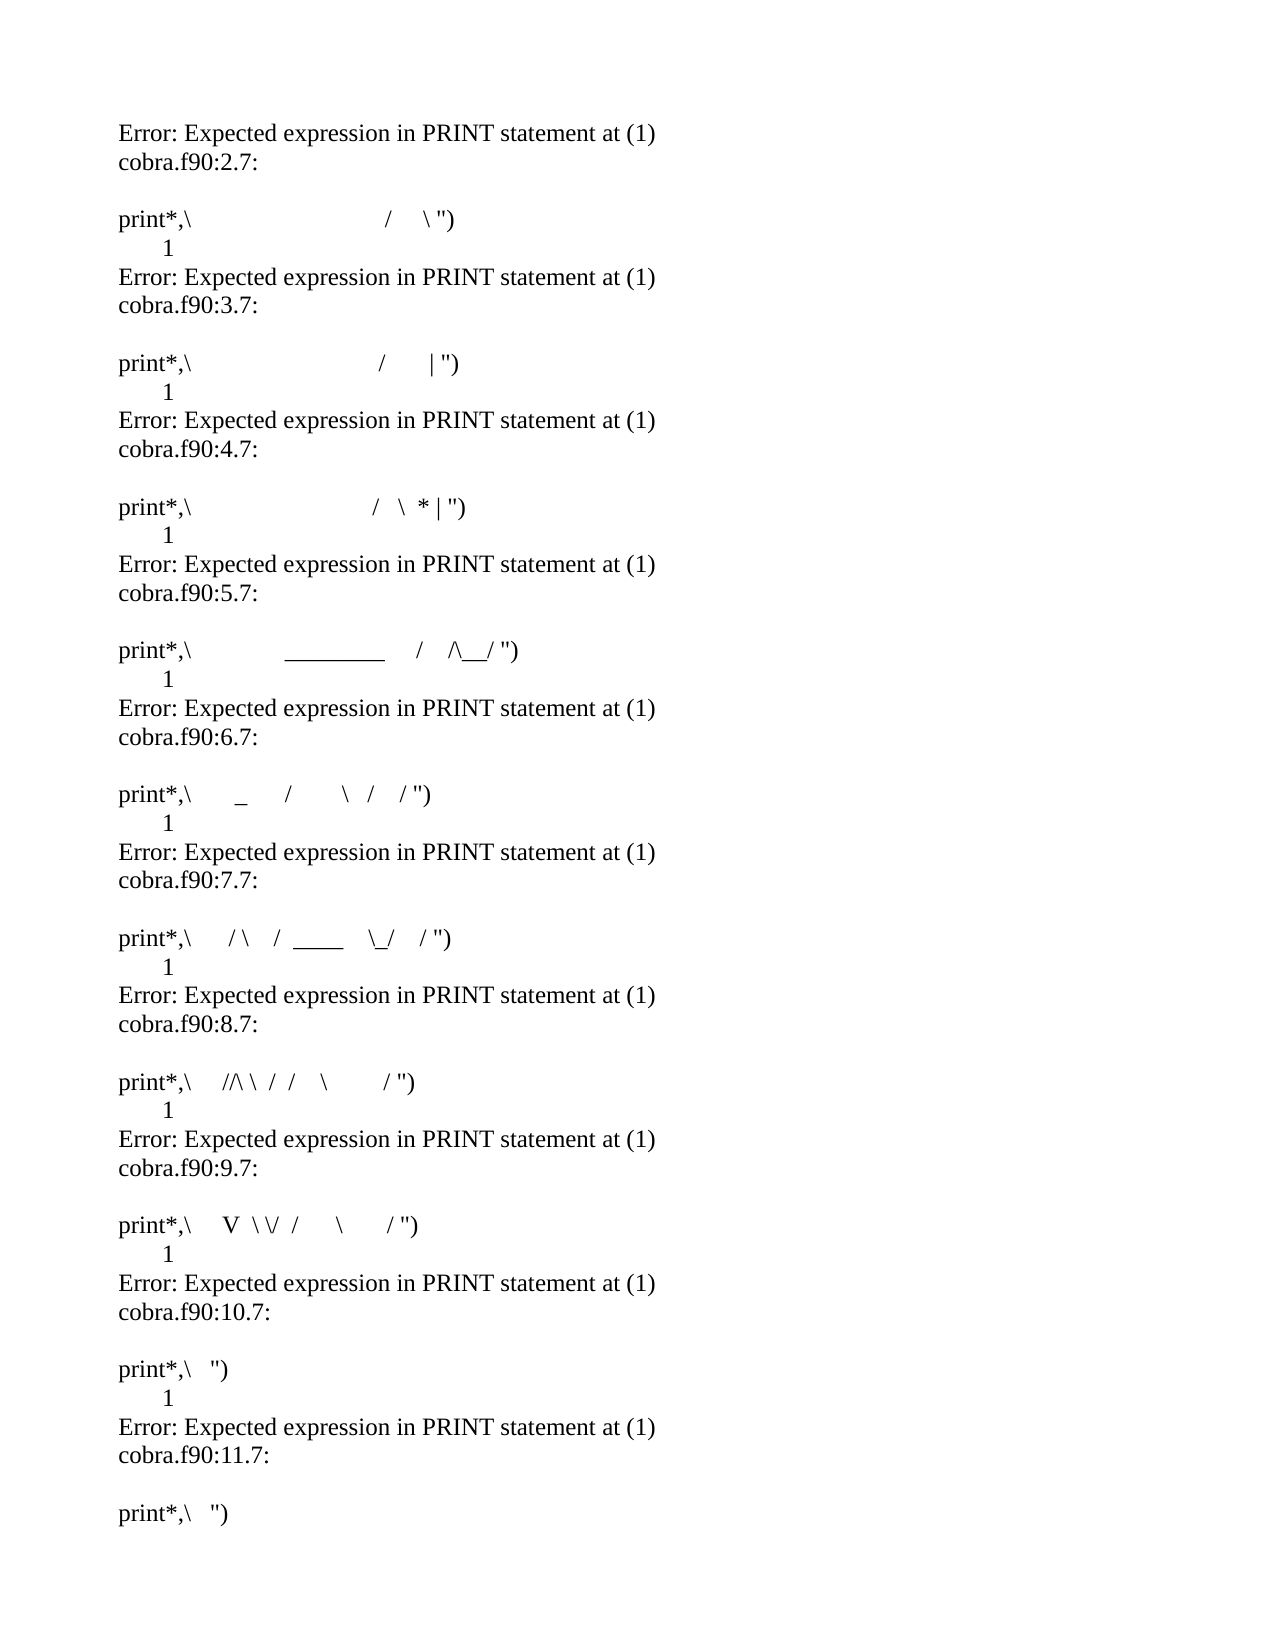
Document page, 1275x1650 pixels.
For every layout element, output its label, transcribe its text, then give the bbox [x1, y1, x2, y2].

text Error: Expected expression in PRINT statement at (1) [118, 1412, 1157, 1441]
text print*,\ / \ * | ") [118, 492, 1157, 521]
text print*,\ ________ / /\__/ ") [118, 636, 1157, 664]
text print*,\ ") [118, 1354, 1157, 1383]
text 1 [118, 1383, 1157, 1412]
text print*,\ //\ \ / / \ / ") [118, 1067, 1157, 1096]
text print*,\ _ / \ / / ") [118, 779, 1157, 808]
text cobra.f90:8.7: [118, 1009, 1157, 1038]
text 1 [118, 233, 1157, 262]
text cobra.f90:9.7: [118, 1153, 1157, 1182]
text 1 [118, 952, 1157, 981]
text print*,\ V \ \/ / \ / ") [118, 1211, 1157, 1239]
text cobra.f90:4.7: [118, 434, 1157, 463]
text Error: Expected expression in PRINT statement at (1) [118, 118, 1157, 147]
text print*,\ / \ ") [118, 204, 1157, 233]
text cobra.f90:10.7: [118, 1297, 1157, 1326]
text Error: Expected expression in PRINT statement at (1) [118, 981, 1157, 1009]
text cobra.f90:11.7: [118, 1441, 1157, 1469]
text cobra.f90:5.7: [118, 578, 1157, 607]
text 1 [118, 664, 1157, 693]
text 1 [118, 377, 1157, 406]
text Error: Expected expression in PRINT statement at (1) [118, 837, 1157, 866]
text 1 [118, 1239, 1157, 1268]
text cobra.f90:7.7: [118, 866, 1157, 894]
text Error: Expected expression in PRINT statement at (1) [118, 693, 1157, 722]
text print*,\ ") [118, 1498, 1157, 1527]
text 1 [118, 1096, 1157, 1124]
text cobra.f90:2.7: [118, 147, 1157, 176]
text cobra.f90:6.7: [118, 722, 1157, 751]
text print*,\ / | ") [118, 348, 1157, 377]
text Error: Expected expression in PRINT statement at (1) [118, 549, 1157, 578]
text Error: Expected expression in PRINT statement at (1) [118, 1268, 1157, 1297]
text Error: Expected expression in PRINT statement at (1) [118, 262, 1157, 291]
text cobra.f90:3.7: [118, 291, 1157, 319]
text 1 [118, 808, 1157, 837]
text print*,\ / \ / ____ \_/ / ") [118, 923, 1157, 952]
text Error: Expected expression in PRINT statement at (1) [118, 1124, 1157, 1153]
text Error: Expected expression in PRINT statement at (1) [118, 406, 1157, 434]
text 1 [118, 521, 1157, 549]
